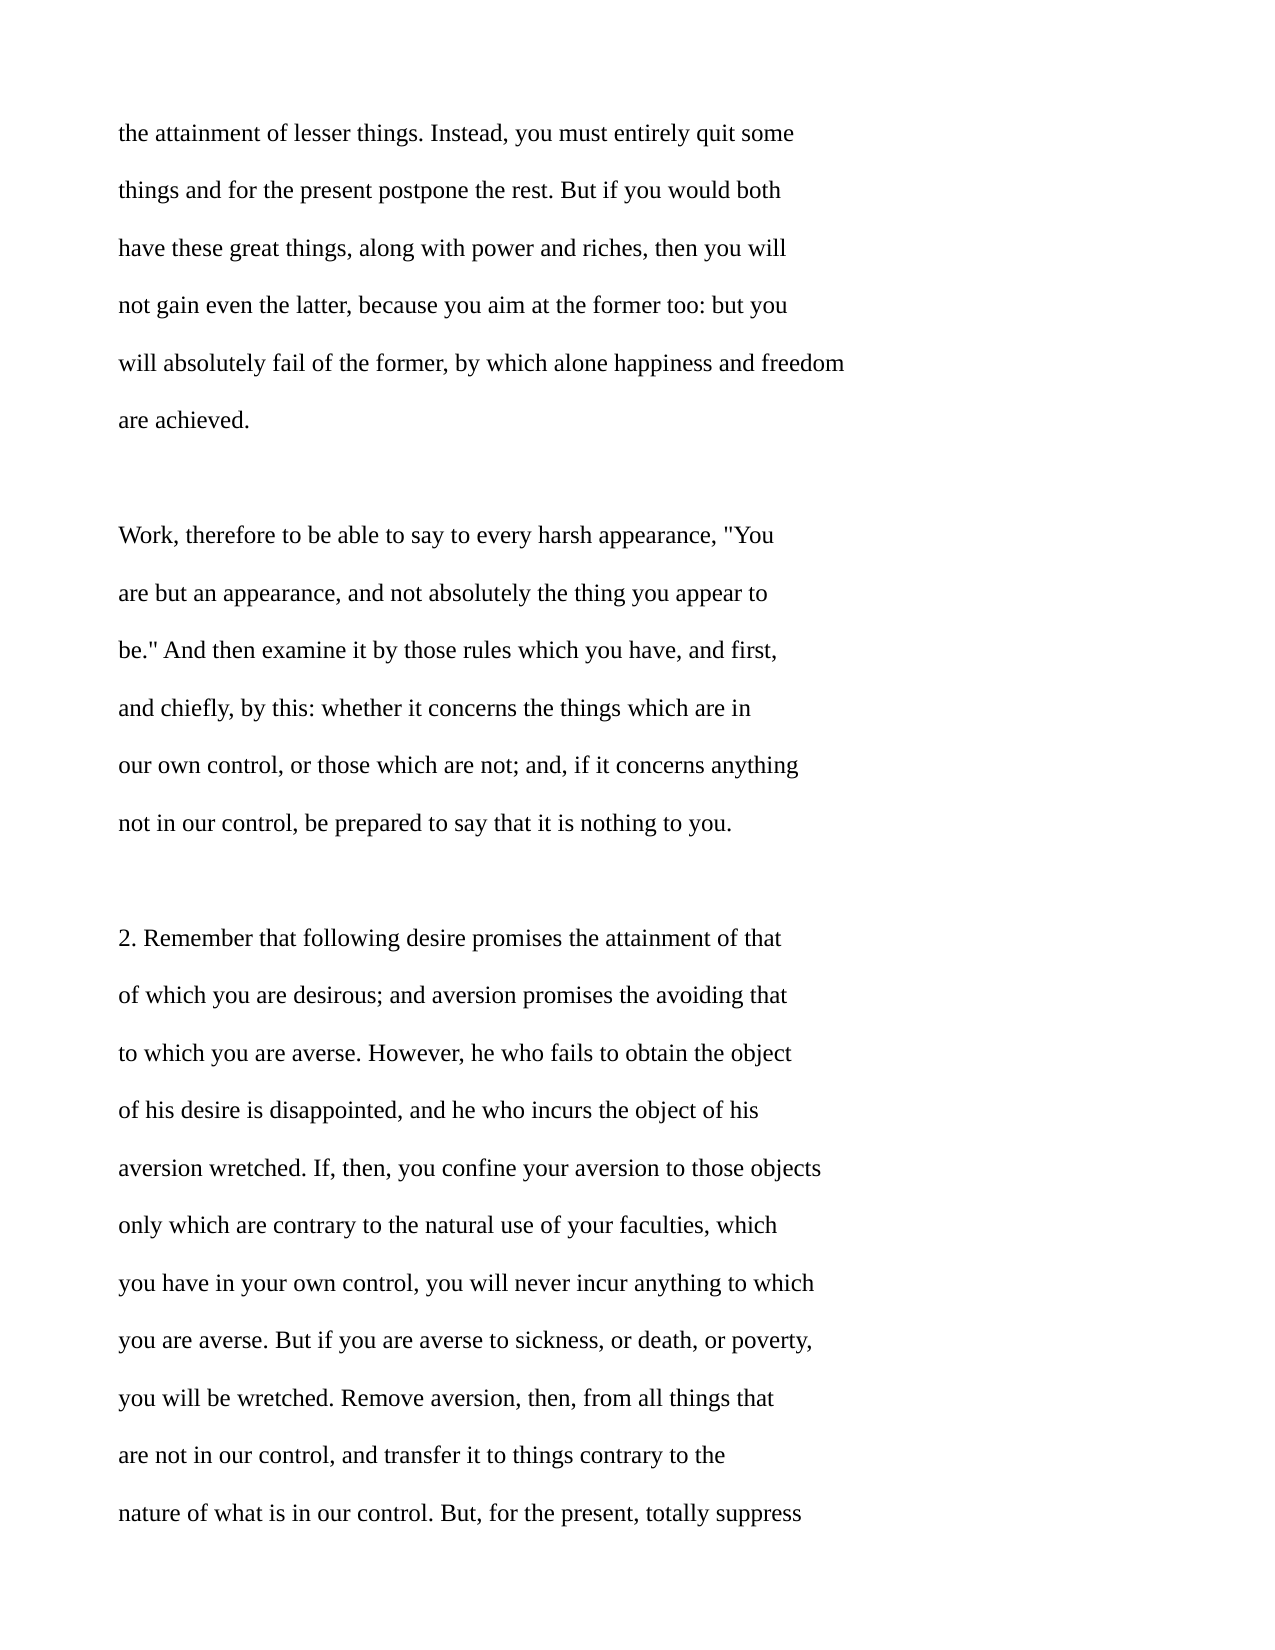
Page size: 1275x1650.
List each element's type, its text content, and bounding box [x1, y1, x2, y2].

text only which are contrary to the natural use of your faculties, which [118, 1211, 1157, 1239]
text things and for the present postpone the rest. But if you would both [118, 176, 1157, 204]
text aversion wretched. If, then, you confine your aversion to those objects [118, 1153, 1157, 1182]
text you will be wretched. Remove aversion, then, from all things that [118, 1383, 1157, 1412]
text not gain even the latter, because you aim at the former too: but you [118, 291, 1157, 319]
text Work, therefore to be able to say to every harsh appearance, "You [118, 521, 1157, 549]
text of his desire is disappointed, and he who incurs the object of his [118, 1096, 1157, 1124]
text are achieved. [118, 406, 1157, 434]
text not in our control, be prepared to say that it is nothing to you. [118, 808, 1157, 837]
text 2. Remember that following desire promises the attainment of that [118, 923, 1157, 952]
text have these great things, along with power and riches, then you will [118, 233, 1157, 262]
text and chiefly, by this: whether it concerns the things which are in [118, 693, 1157, 722]
text are not in our control, and transfer it to things contrary to the [118, 1441, 1157, 1469]
text will absolutely fail of the former, by which alone happiness and freedom [118, 348, 1157, 377]
text you are averse. But if you are averse to sickness, or death, or poverty, [118, 1326, 1157, 1354]
text nature of what is in our control. But, for the present, totally suppress [118, 1498, 1157, 1527]
text you have in your own control, you will never incur anything to which [118, 1268, 1157, 1297]
text our own control, or those which are not; and, if it concerns anything [118, 751, 1157, 779]
text to which you are averse. However, he who fails to obtain the object [118, 1038, 1157, 1067]
text of which you are desirous; and aversion promises the avoiding that [118, 981, 1157, 1009]
text the attainment of lesser things. Instead, you must entirely quit some [118, 118, 1157, 147]
text be." And then examine it by those rules which you have, and first, [118, 636, 1157, 664]
text are but an appearance, and not absolutely the thing you appear to [118, 578, 1157, 607]
